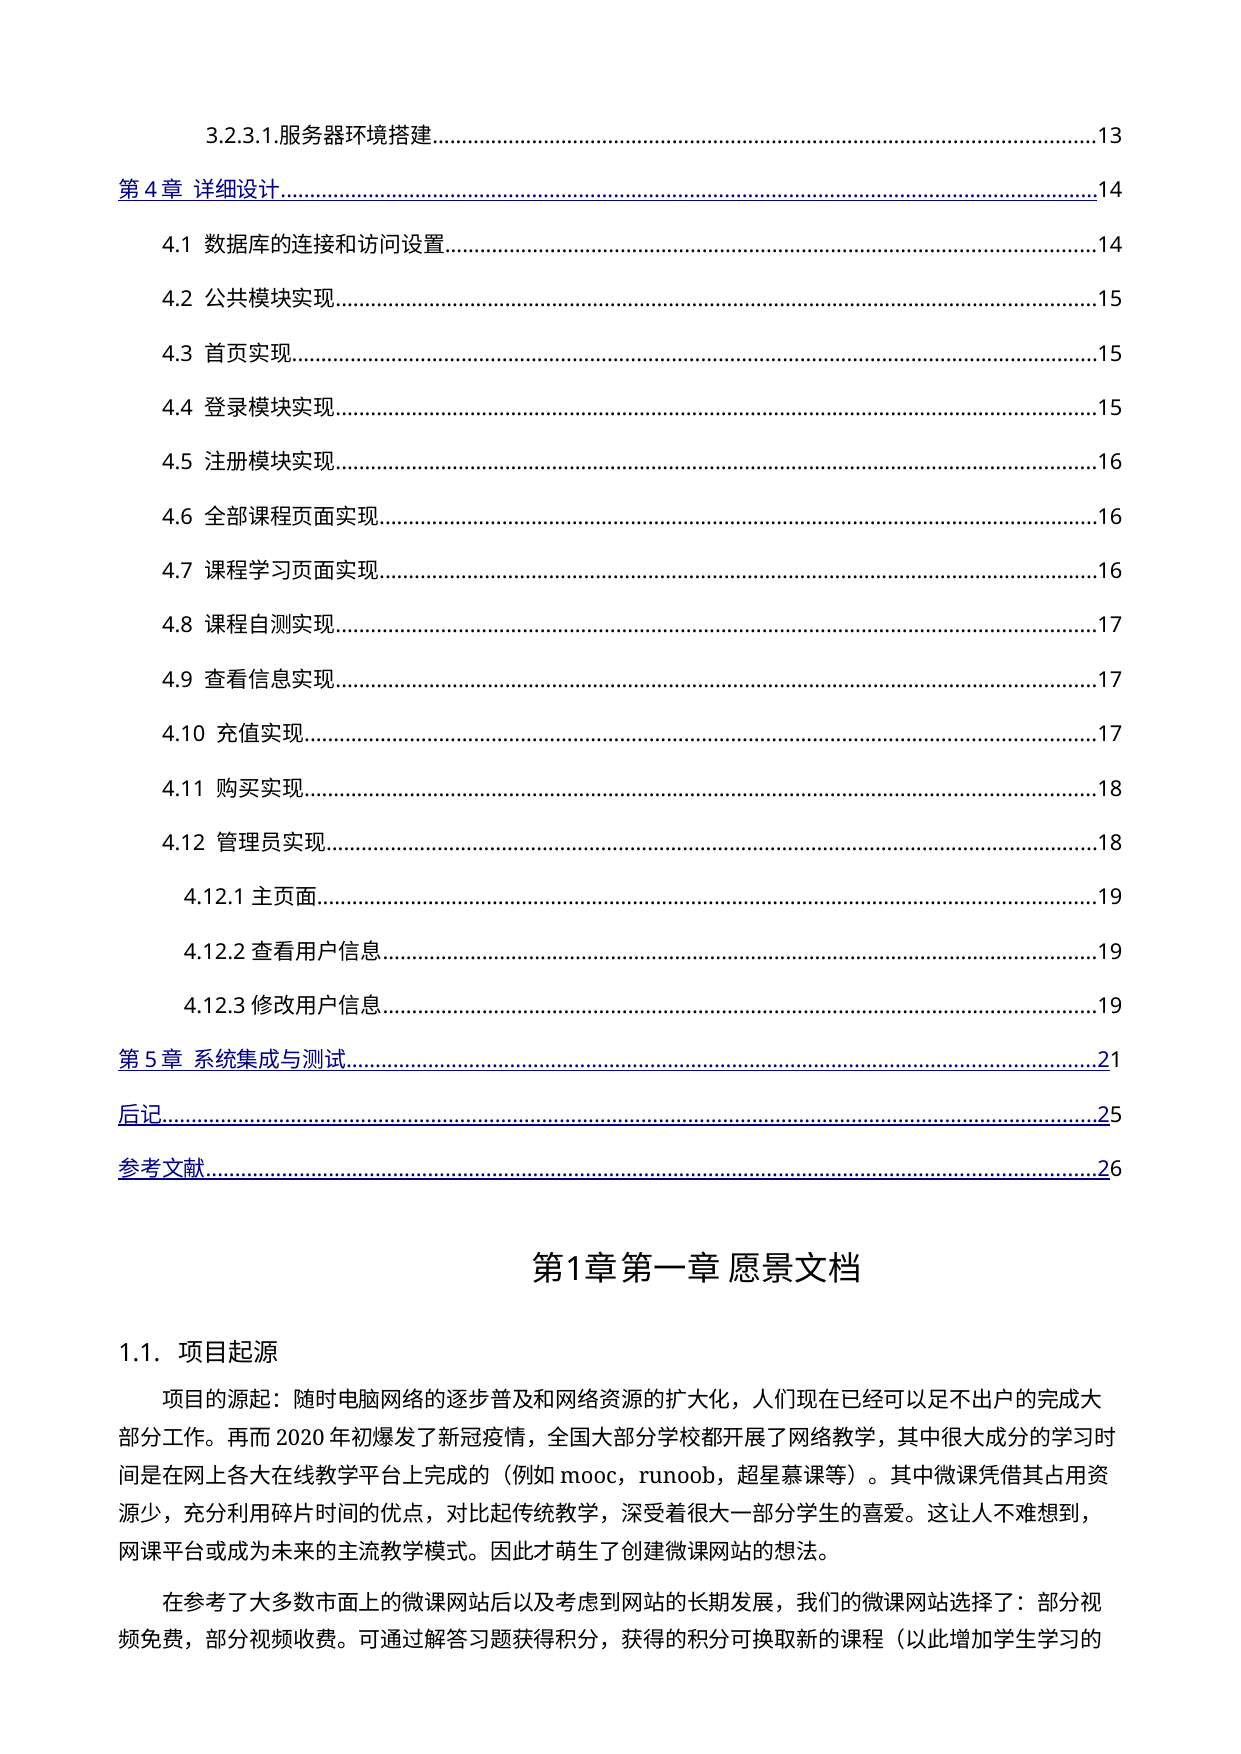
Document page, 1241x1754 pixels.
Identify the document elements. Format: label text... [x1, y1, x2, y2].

text 后记 25 [118, 1097, 1122, 1129]
text 第4章 详细设计 14 [118, 172, 1122, 204]
text 项目的源起：随时电脑网络的逐步普及和网络资源的扩大化，人们现在已经可以足不出户的完成大部分工作。再而2020年初爆发了新冠疫情，全国大部分学校都开展了网络教学，其中很大成分的学习时间是在网上各大在线教学平台上完成的（例如mooc，runoob，超星慕课等）。其中微课凭借其占用资源少，充分利用碎片时间的优点，对比起传统教学，深受着很大一部分学生的喜爱。这让人不难想到，网课平台或成为未来的主流教学模式。因此才萌生了创建微课网站的想法。 [118, 1382, 1122, 1565]
text 4.11 购买实现 18 [118, 771, 1122, 802]
text 4.12.2 查看用户信息 19 [118, 934, 1122, 966]
text 4.4 登录模块实现 15 [118, 390, 1122, 422]
text 4.12.1 主页面 19 [118, 879, 1122, 911]
text 4.7 课程学习页面实现 16 [118, 553, 1122, 585]
text 4.9 查看信息实现 17 [118, 662, 1122, 694]
subtitle 第一章 愿景文档 [532, 1241, 1122, 1290]
text 在参考了大多数市面上的微课网站后以及考虑到网站的长期发展，我们的微课网站选择了：部分视频免费，部分视频收费。可通过解答习题获得积分，获得的积分可换取新的课程（以此增加学生学习的 [118, 1584, 1122, 1654]
text 4.10 充值实现 17 [118, 716, 1122, 748]
text 4.12.3 修改用户信息 19 [118, 988, 1122, 1020]
text 4.8 课程自测实现 17 [118, 607, 1122, 639]
text 4.6 全部课程页面实现 16 [118, 499, 1122, 531]
text 4.1 数据库的连接和访问设置 14 [118, 227, 1122, 259]
text 4.3 首页实现 15 [118, 336, 1122, 367]
text 4.2 公共模块实现 15 [118, 281, 1122, 313]
subtitle 项目起源 [118, 1332, 1122, 1368]
text 第5章 系统集成与测试 21 [118, 1042, 1122, 1074]
text 参考文献 26 [118, 1151, 1122, 1183]
text 4.5 注册模块实现 16 [118, 444, 1122, 476]
text 3.2.3.1.服务器环境搭建 13 [118, 118, 1122, 150]
text 4.12 管理员实现 18 [118, 825, 1122, 857]
